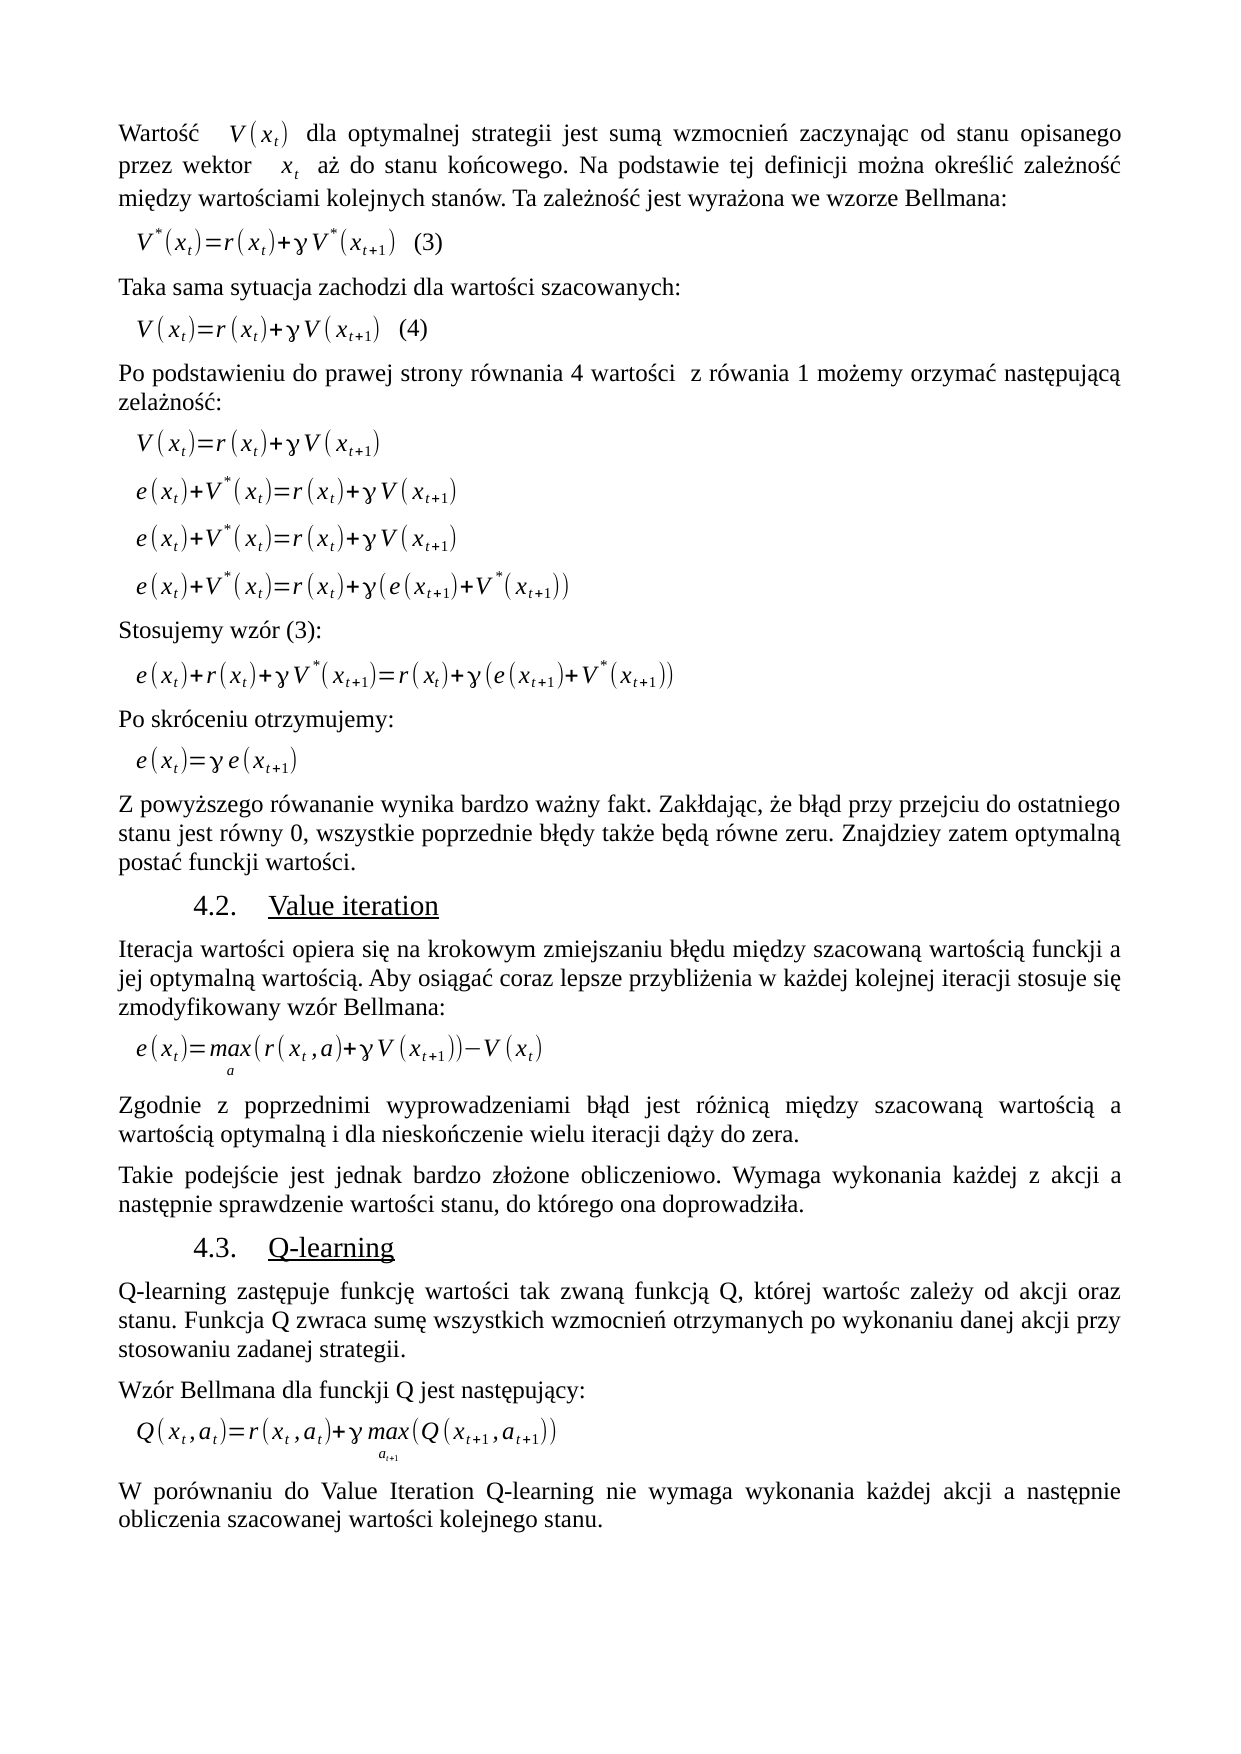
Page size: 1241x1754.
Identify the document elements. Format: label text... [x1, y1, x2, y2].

text Wartość dla optymalnej strategii jest sumą wzmocnień zaczynając od stanu opisanego przez wektor aż do stanu końcowego. Na podstawie tej definicji można określić zależność między wartościami kolejnych stanów. Ta zależność jest wyrażona we wzorze Bellmana: [118, 118, 1122, 212]
text W porównaniu do Value Iteration Q-learning nie wymaga wykonania każdej akcji a następnie obliczenia szacowanej wartości kolejnego stanu. [118, 1476, 1122, 1533]
text Zgodnie z poprzednimi wyprowadzeniami błąd jest różnicą między szacowaną wartością a wartością optymalną i dla nieskończenie wielu iteracji dąży do zera. [118, 1090, 1122, 1148]
list Q-learning [193, 1230, 1122, 1264]
text Takie podejście jest jednak bardzo złożone obliczeniowo. Wymaga wykonania każdej z akcji a następnie sprawdzenie wartości stanu, do którego ona doprowadziła. [118, 1160, 1122, 1218]
text Wzór Bellmana dla funckji Q jest następujący: [118, 1375, 1122, 1404]
text Q-learning zastępuje funkcję wartości tak zwaną funkcją Q, której wartośc zależy od akcji oraz stanu. Funkcja Q zwraca sumę wszystkich wzmocnień otrzymanych po wykonaniu danej akcji przy stosowaniu zadanej strategii. [118, 1276, 1122, 1363]
text Stosujemy wzór (3): [118, 615, 1122, 644]
text Po skróceniu otrzymujemy: [118, 704, 1122, 733]
list Value iteration [193, 888, 1122, 922]
text Z powyższego rówananie wynika bardzo ważny fakt. Zakłdając, że błąd przy przejciu do ostatniego stanu jest równy 0, wszystkie poprzednie błędy także będą równe zeru. Znajdziey zatem optymalną postać funckji wartości. [118, 789, 1122, 876]
text (3) [118, 224, 1122, 259]
text Taka sama sytuacja zachodzi dla wartości szacowanych: [118, 272, 1122, 301]
text Po podstawieniu do prawej strony równania 4 wartości z rówania 1 możemy orzymać następującą zelażność: [118, 358, 1122, 416]
text (4) [118, 313, 1122, 346]
text Iteracja wartości opiera się na krokowym zmiejszaniu błędu między szacowaną wartością funckji a jej optymalną wartością. Aby osiągać coraz lepsze przybliżenia w każdej kolejnej iteracji stosuje się zmodyfikowany wzór Bellmana: [118, 934, 1122, 1021]
